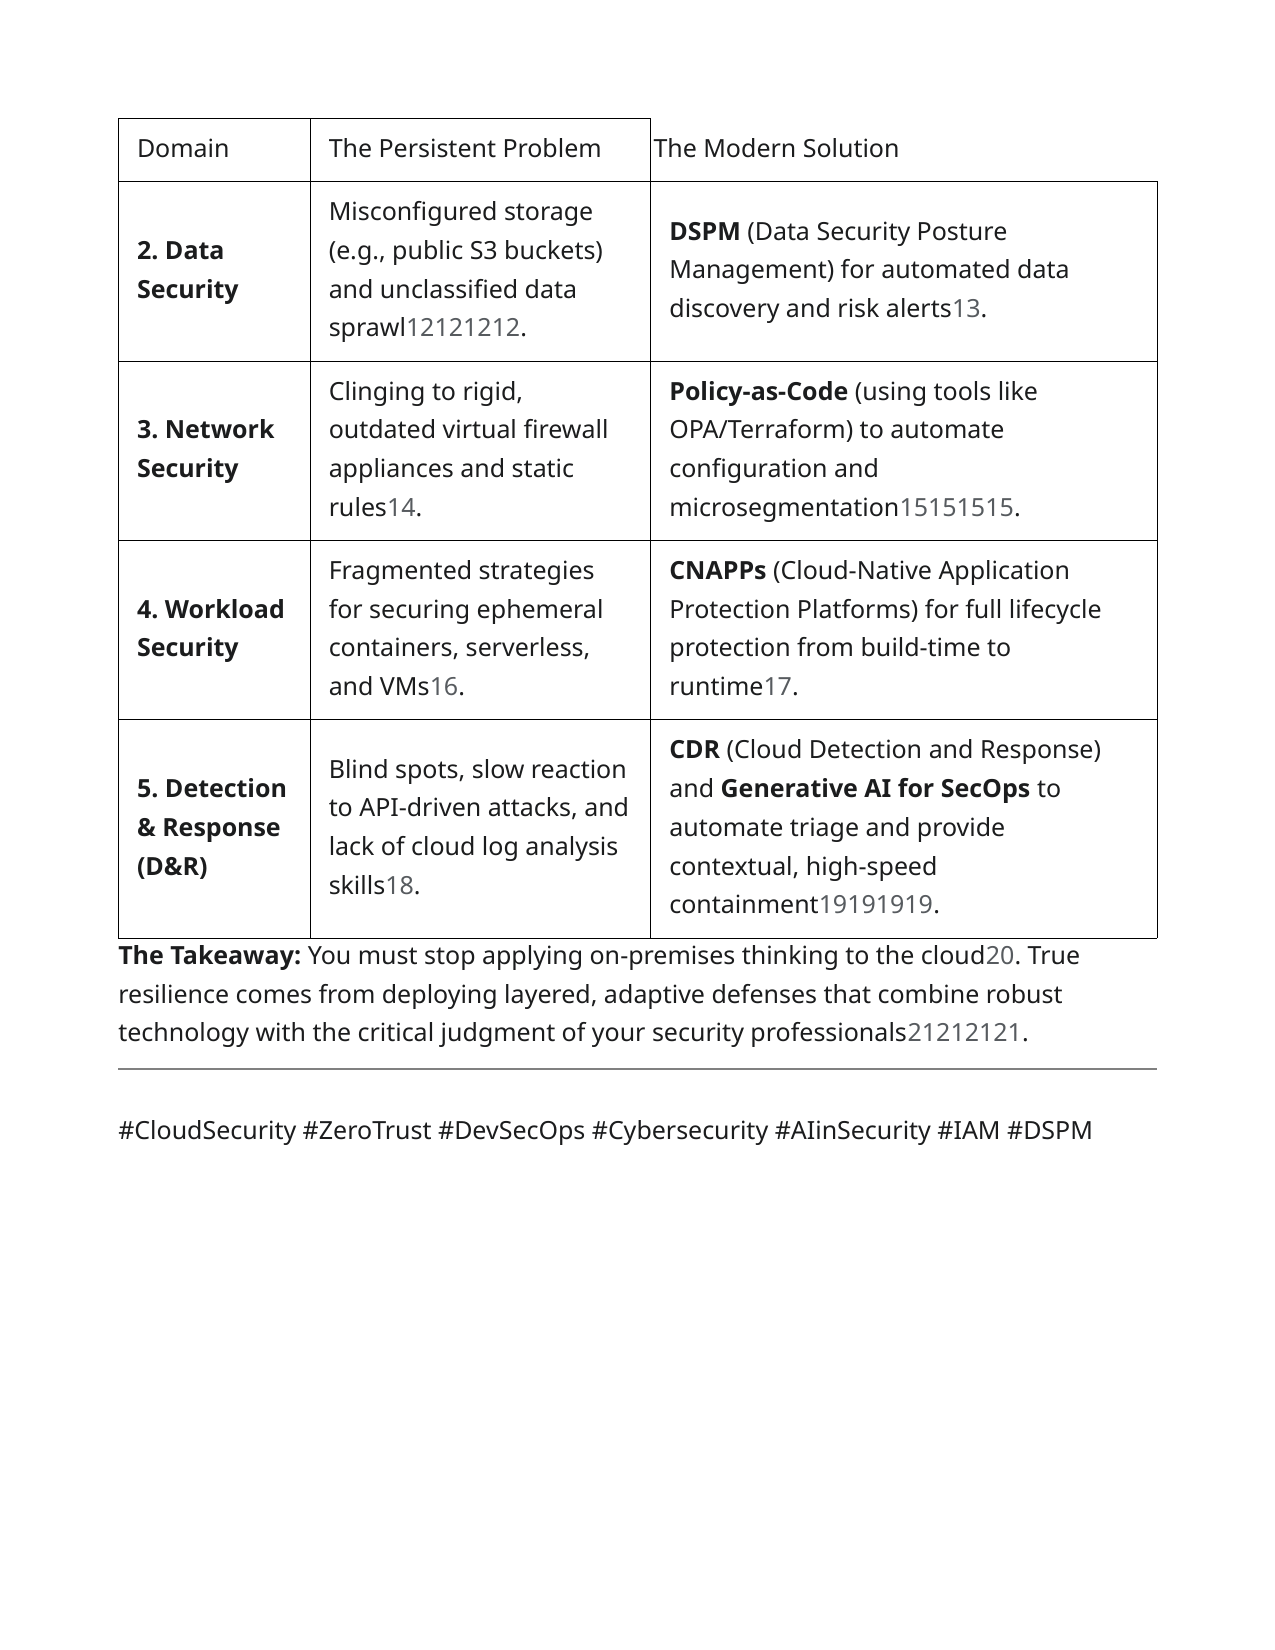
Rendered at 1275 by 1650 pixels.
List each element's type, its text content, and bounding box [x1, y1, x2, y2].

table_cell Clinging to rigid, outdated virtual firewall appliances and static rules14. [311, 362, 650, 540]
table_cell Policy-as-Code (using tools like OPA/Terraform) to automate configuration and microsegmentation15151515. [651, 362, 1157, 540]
table_cell Misconfigured storage (e.g., public S3 buckets) and unclassified data sprawl12121212. [311, 182, 650, 361]
table_cell CDR (Cloud Detection and Response) and Generative AI for SecOps to automate triage and provide contextual, high-speed containment19191919. [651, 720, 1157, 937]
table_cell CNAPPs (Cloud-Native Application Protection Platforms) for full lifecycle protection from build-time to runtime17. [651, 541, 1157, 719]
text The Takeaway: You must stop applying on-premises thinking to the cloud20. True resilience comes from deploying layered, adaptive defenses that combine robust technology with the critical judgment of your security professionals21212121. [118, 939, 1157, 1049]
table_cell DSPM (Data Security Posture Management) for automated data discovery and risk alerts13. [651, 182, 1157, 361]
table_header Domain [119, 119, 310, 181]
table_cell Fragmented strategies for securing ephemeral containers, serverless, and VMs16. [311, 541, 650, 719]
table_cell 4. Workload Security [119, 541, 310, 719]
table_header The Modern Solution [651, 118, 1157, 181]
table_cell 2. Data Security [119, 182, 310, 361]
table_header The Persistent Problem [311, 119, 650, 181]
table_cell 5. Detection & Response (D&R) [119, 720, 310, 937]
text #CloudSecurity #ZeroTrust #DevSecOps #Cybersecurity #AIinSecurity #IAM #DSPM [118, 1112, 1157, 1147]
table_cell 3. Network Security [119, 362, 310, 540]
table_cell Blind spots, slow reaction to API-driven attacks, and lack of cloud log analysis skills18. [311, 720, 650, 937]
